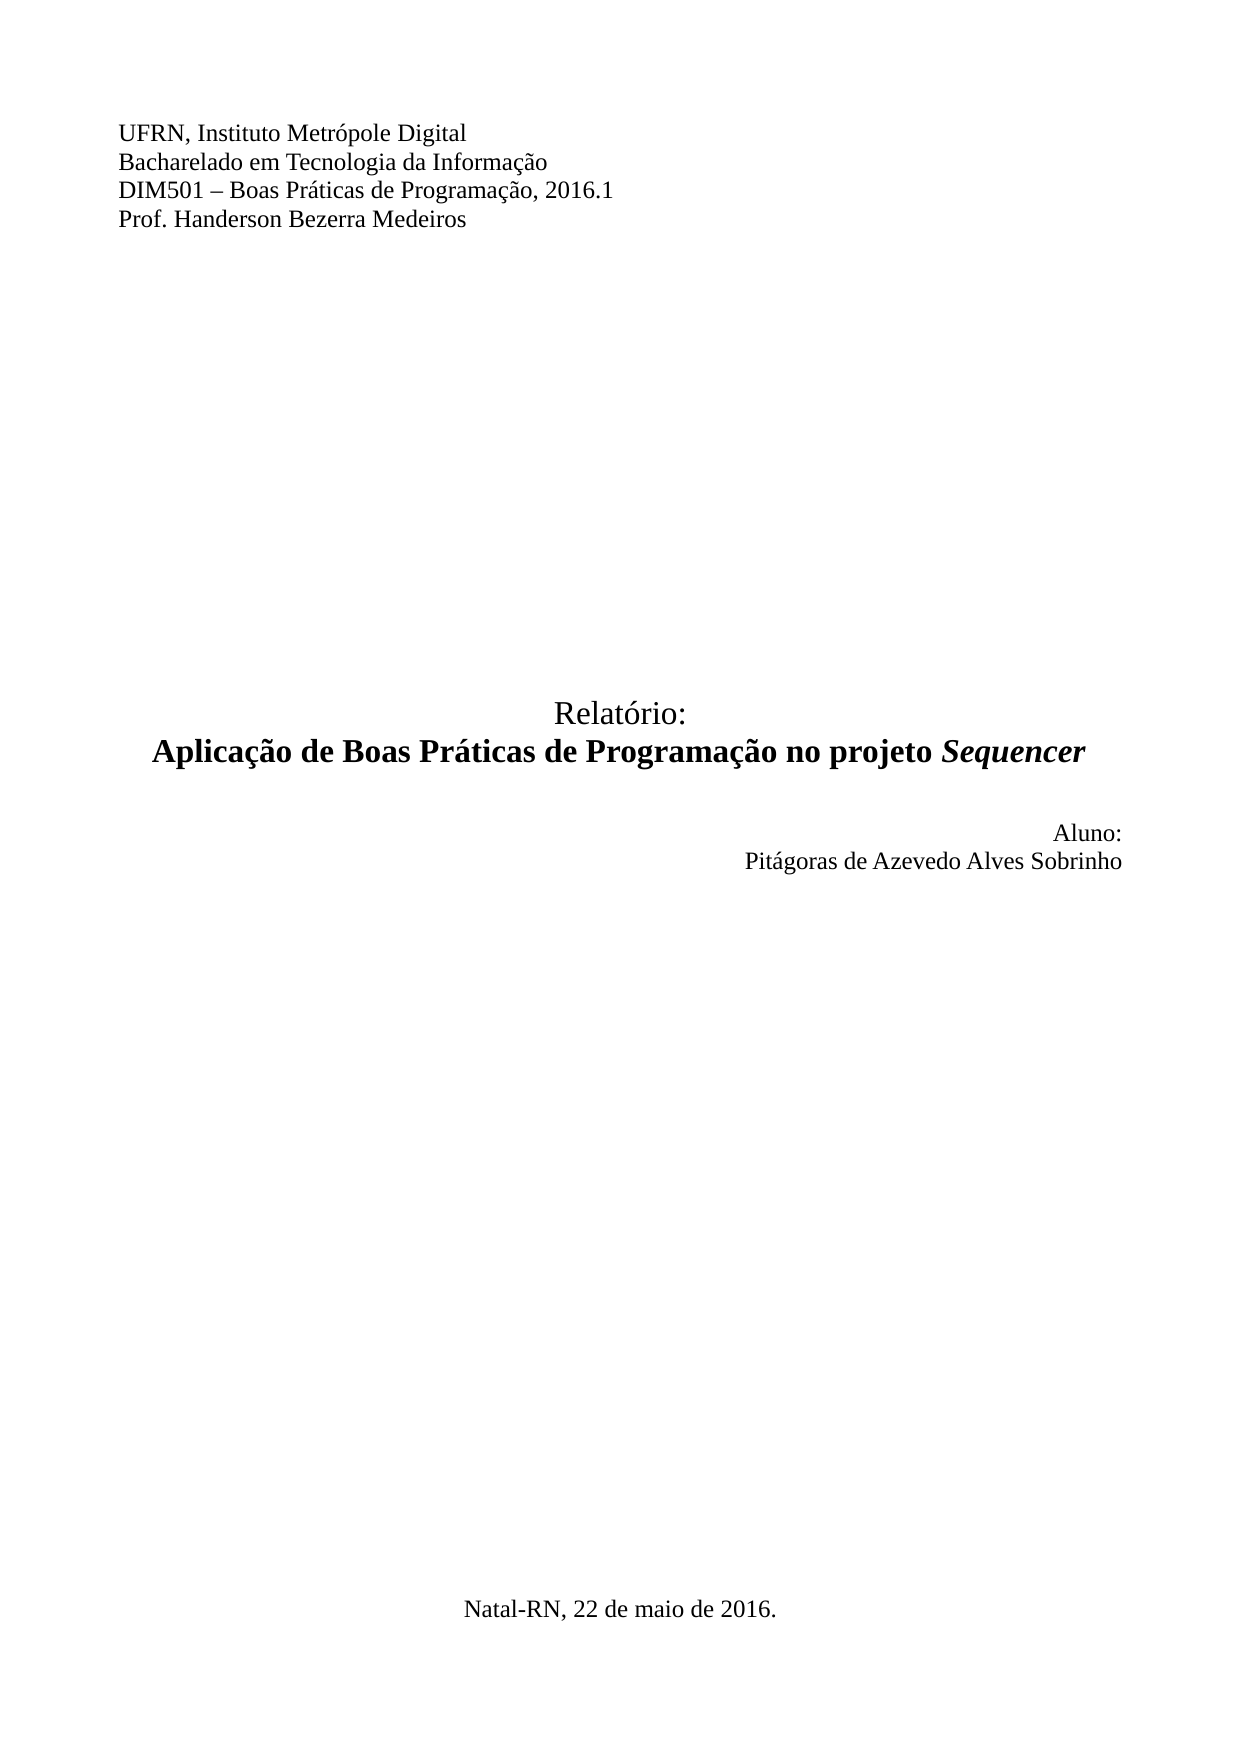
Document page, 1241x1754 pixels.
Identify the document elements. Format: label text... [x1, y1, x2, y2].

text DIM501 – Boas Práticas de Programação, 2016.1 [118, 176, 1122, 204]
text UFRN, Instituto Metrópole Digital [118, 118, 1122, 147]
text Relatório: [118, 693, 1122, 731]
text Bacharelado em Tecnologia da Informação [118, 147, 1122, 176]
text Aluno: [118, 818, 1122, 846]
text Aplicação de Boas Práticas de Programação no projeto Sequencer [118, 731, 1122, 770]
text Prof. Handerson Bezerra Medeiros [118, 204, 1122, 233]
text Natal-RN, 22 de maio de 2016. [118, 1594, 1122, 1623]
text Pitágoras de Azevedo Alves Sobrinho [118, 846, 1122, 875]
